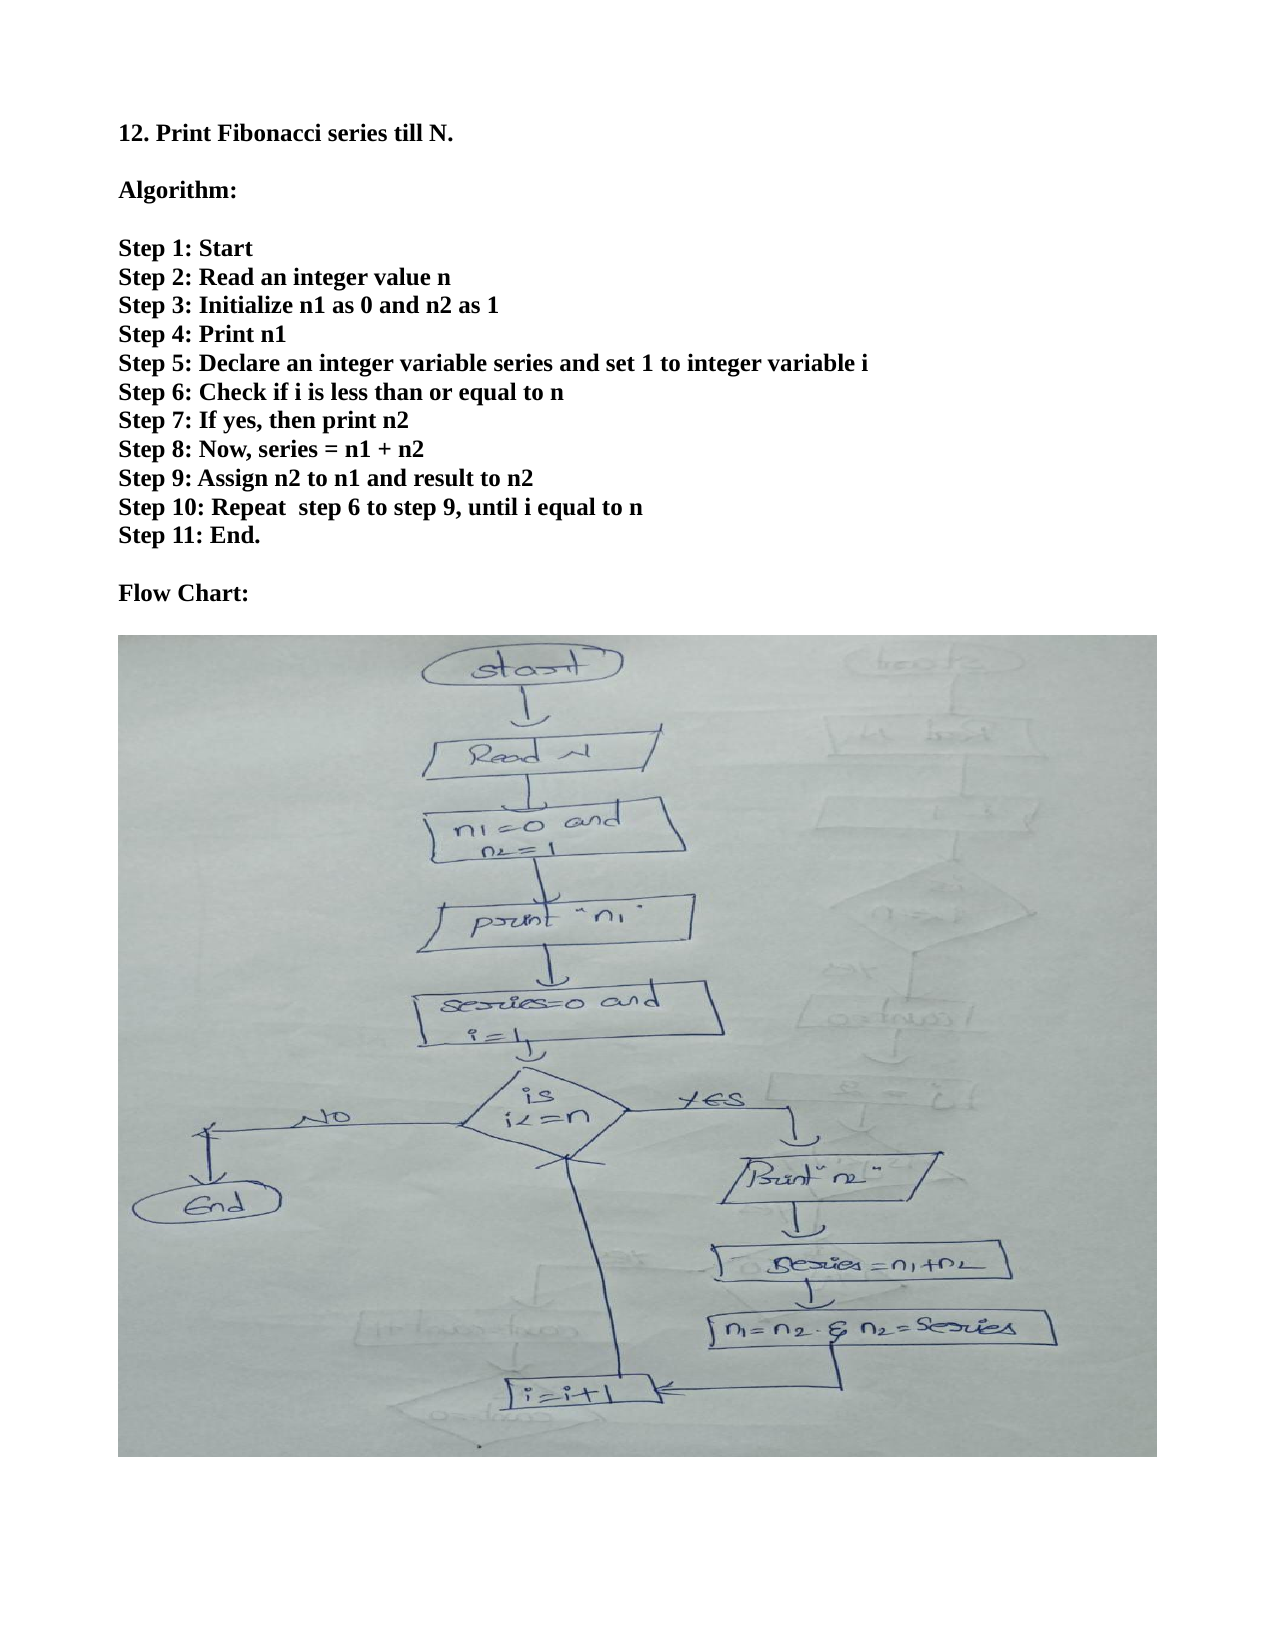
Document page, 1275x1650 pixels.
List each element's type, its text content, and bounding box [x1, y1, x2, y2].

picture [118, 635, 1157, 1457]
text Step 7: If yes, then print n2 [118, 406, 1157, 434]
text Step 10: Repeat step 6 to step 9, until i equal to n [118, 492, 1157, 521]
text Step 2: Read an integer value n [118, 262, 1157, 291]
text Flow Chart: [118, 578, 1157, 607]
text Step 11: End. [118, 521, 1157, 549]
text Step 3: Initialize n1 as 0 and n2 as 1 [118, 291, 1157, 319]
text Step 6: Check if i is less than or equal to n [118, 377, 1157, 406]
text Step 5: Declare an integer variable series and set 1 to integer variable i [118, 348, 1157, 377]
text Algorithm: [118, 176, 1157, 204]
text Step 4: Print n1 [118, 319, 1157, 348]
text Step 9: Assign n2 to n1 and result to n2 [118, 463, 1157, 492]
text 12. Print Fibonacci series till N. [118, 118, 1157, 147]
text Step 1: Start [118, 233, 1157, 262]
text Step 8: Now, series = n1 + n2 [118, 434, 1157, 463]
